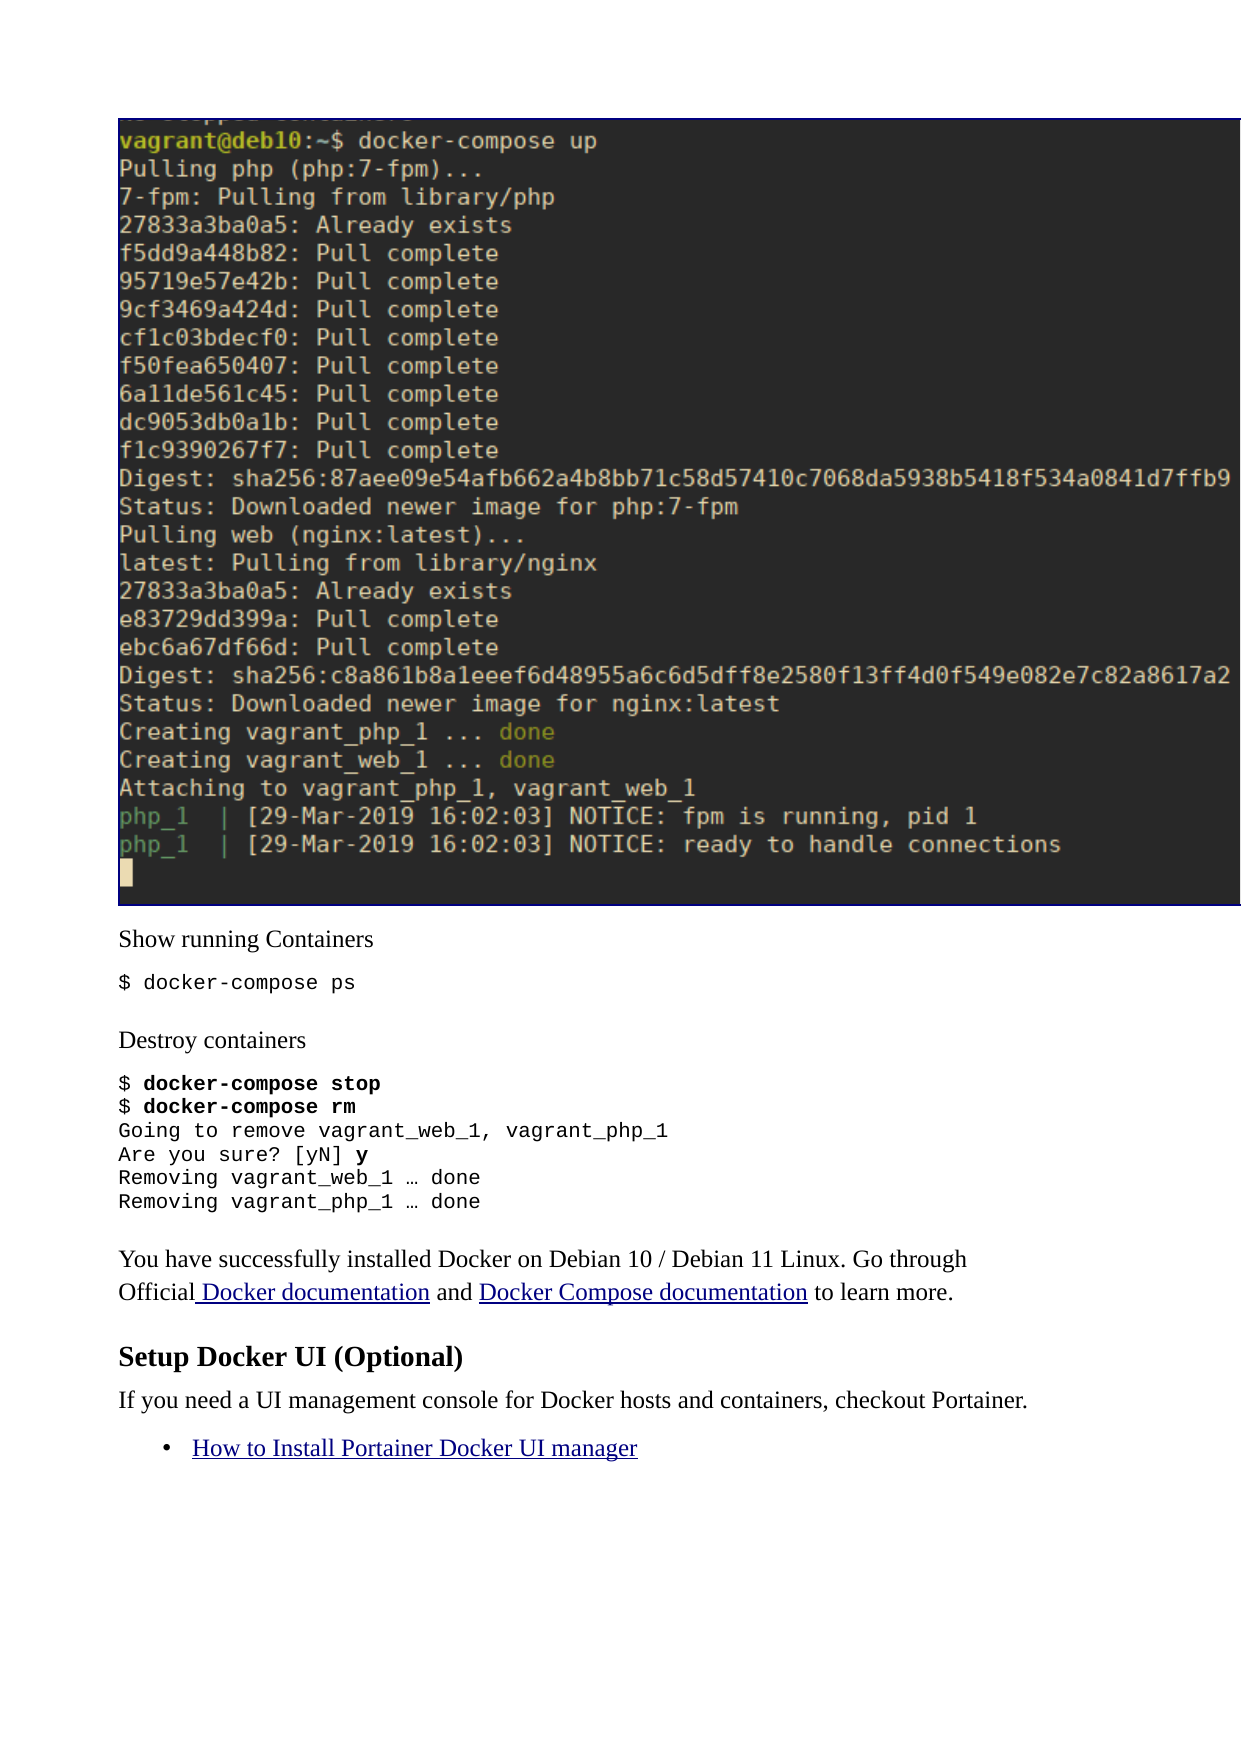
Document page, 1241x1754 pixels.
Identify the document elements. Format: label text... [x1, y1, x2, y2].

text $ docker-compose stop [118, 1073, 1122, 1096]
text Show running Containers [118, 924, 1122, 953]
text Removing vagrant_php_1 … done [118, 1191, 1122, 1215]
text You have successfully installed Docker on Debian 10 / Debian 11 Linux. Go through Official Docker documentation and Docker Compose documentation to learn more. [118, 1244, 1122, 1306]
text $ docker-compose ps [118, 972, 1122, 996]
text Going to remove vagrant_web_1, vagrant_php_1 [118, 1120, 1122, 1144]
picture [120, 120, 1241, 904]
text Destroy containers [118, 1025, 1122, 1054]
text $ docker-compose rm [118, 1096, 1122, 1120]
list How to Install Portainer Docker UI manager [162, 1433, 1122, 1462]
text If you need a UI management console for Docker hosts and containers, checkout Portainer. [118, 1385, 1122, 1414]
subtitle Setup Docker UI (Optional) [118, 1339, 1122, 1373]
text Are you sure? [yN] y [118, 1144, 1122, 1167]
text Removing vagrant_web_1 … done [118, 1167, 1122, 1191]
